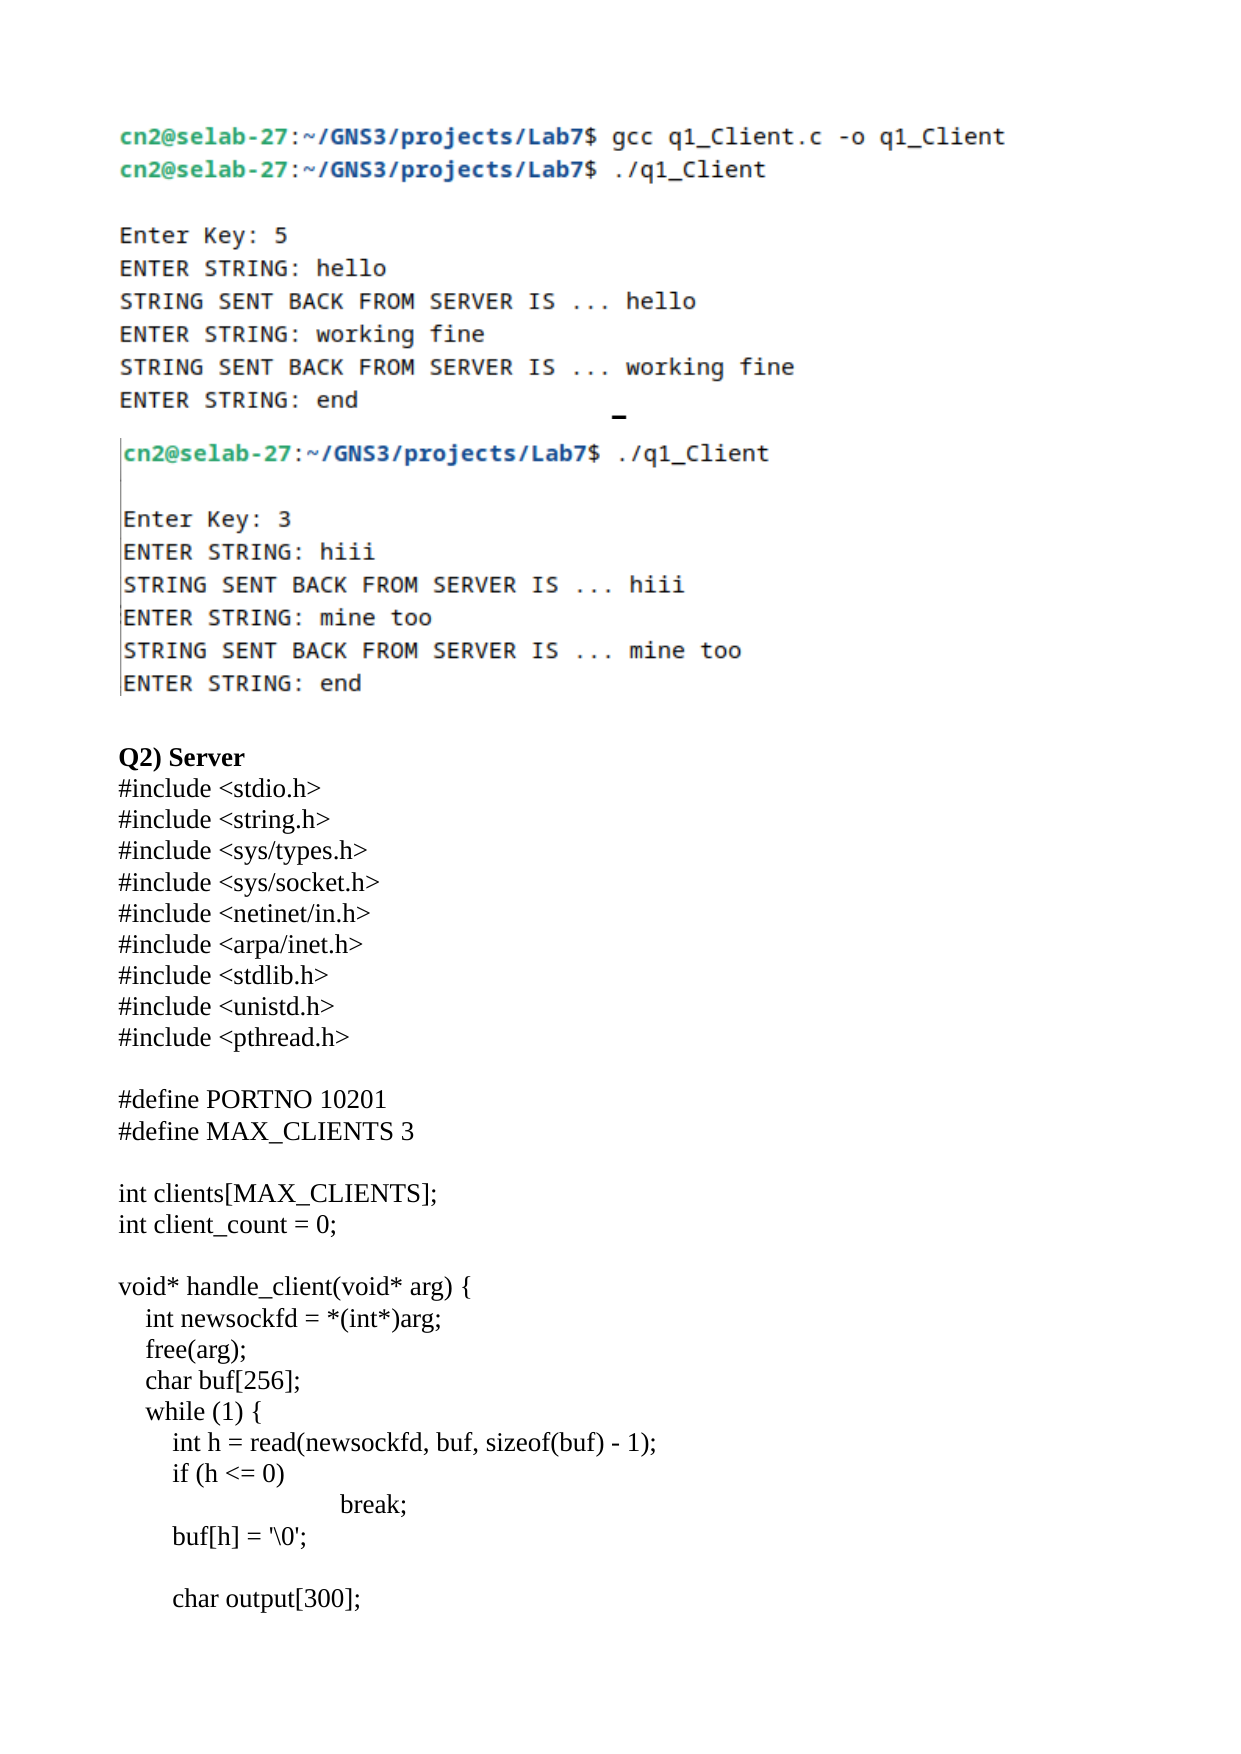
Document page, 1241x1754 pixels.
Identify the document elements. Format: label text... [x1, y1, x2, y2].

text #define PORTNO 10201 [118, 1084, 1122, 1115]
text void* handle_client(void* arg) { [118, 1271, 1122, 1302]
picture [118, 118, 1019, 419]
text #include <sys/socket.h> [118, 866, 1122, 897]
picture [120, 438, 786, 696]
text #include <sys/types.h> [118, 834, 1122, 866]
text buf[h] = '\0'; [118, 1520, 1122, 1551]
text #define MAX_CLIENTS 3 [118, 1115, 1122, 1146]
text while (1) { [118, 1395, 1122, 1426]
text if (h <= 0) [118, 1457, 1122, 1488]
text #include <netinet/in.h> [118, 897, 1122, 928]
text char output[300]; [118, 1582, 1122, 1613]
text #include <stdio.h> [118, 772, 1122, 803]
text #include <stdlib.h> [118, 959, 1122, 990]
text int client_count = 0; [118, 1208, 1122, 1239]
text int h = read(newsockfd, buf, sizeof(buf) - 1); [118, 1426, 1122, 1457]
text Q2) Server [118, 741, 1122, 772]
text #include <arpa/inet.h> [118, 928, 1122, 959]
text int newsockfd = *(int*)arg; [118, 1302, 1122, 1333]
text #include <string.h> [118, 803, 1122, 834]
text int clients[MAX_CLIENTS]; [118, 1177, 1122, 1208]
text free(arg); [118, 1333, 1122, 1364]
text break; [118, 1488, 1122, 1520]
text char buf[256]; [118, 1364, 1122, 1395]
text #include <unistd.h> [118, 990, 1122, 1021]
text #include <pthread.h> [118, 1021, 1122, 1052]
